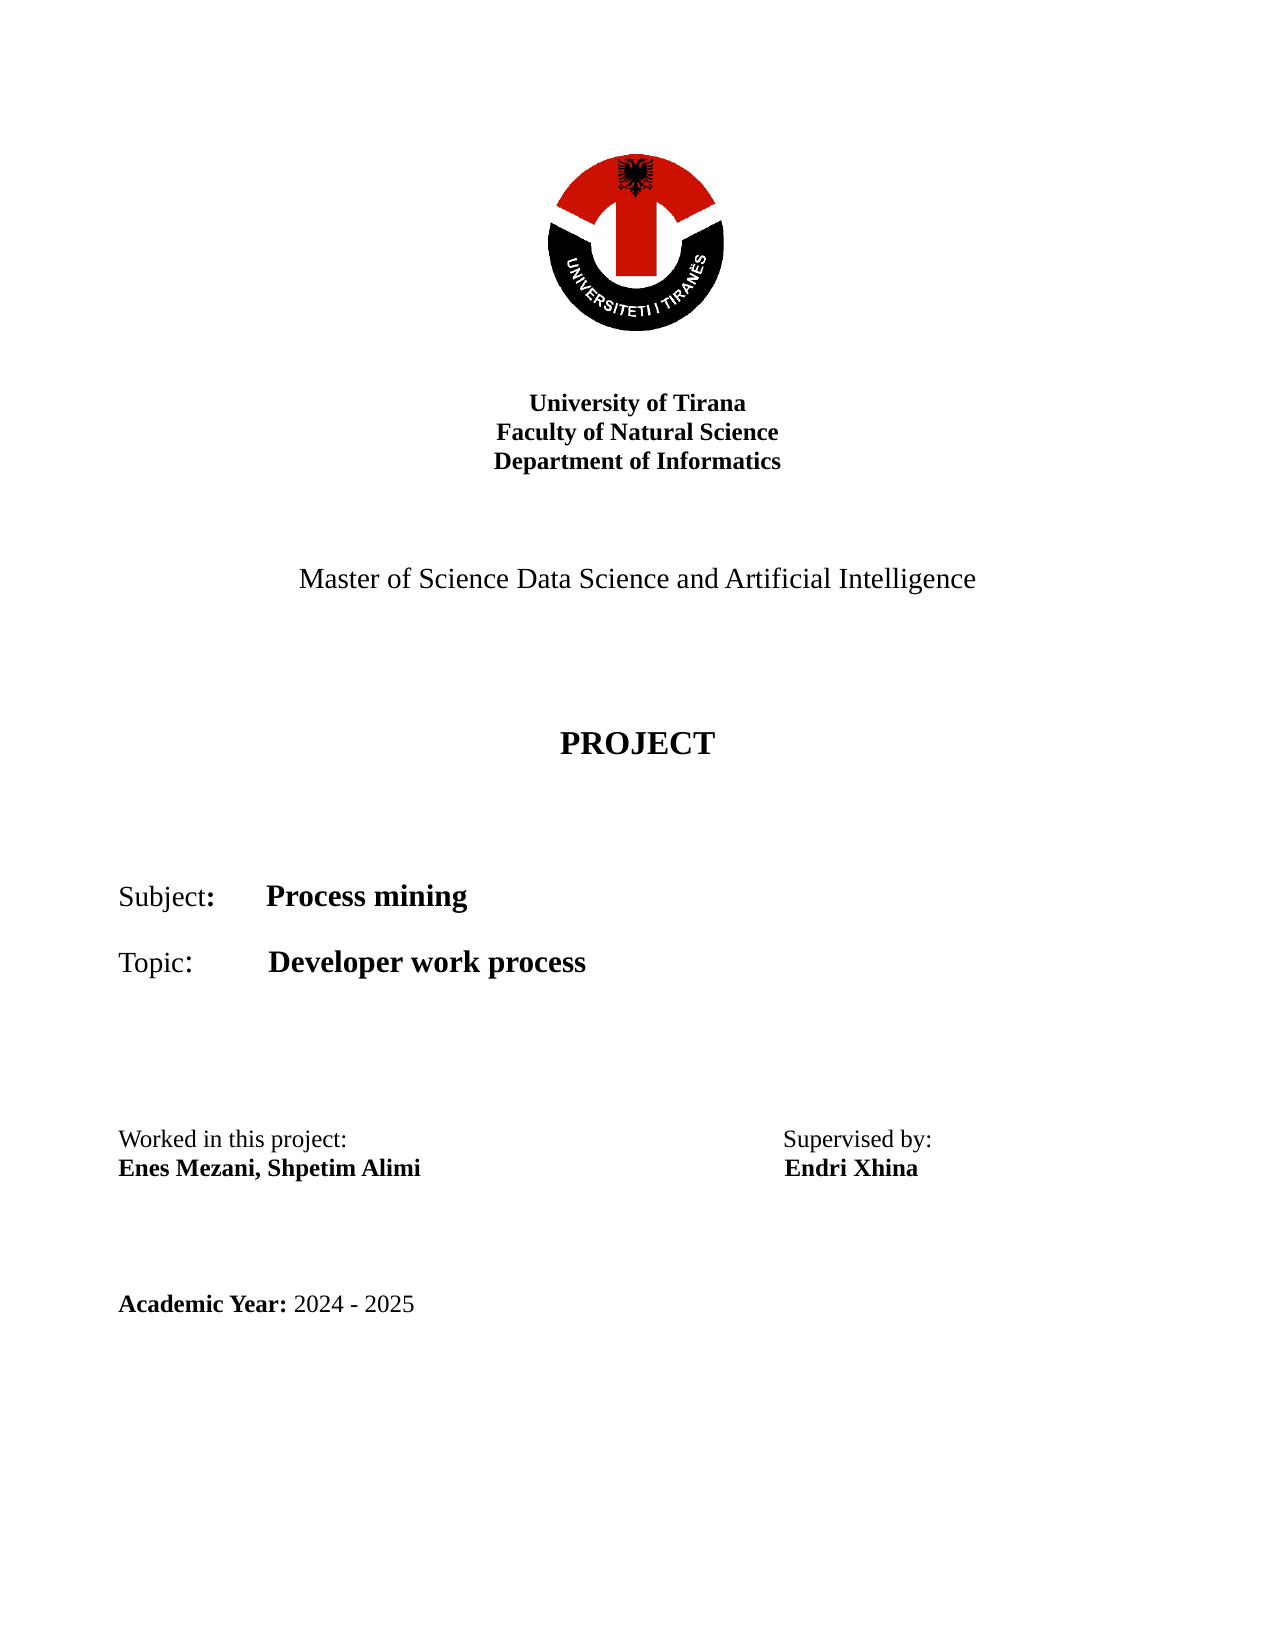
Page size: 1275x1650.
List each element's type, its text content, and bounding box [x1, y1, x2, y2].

text Enes Mezani, Shpetim Alimi Endri Xhina [118, 1153, 1157, 1182]
text Department of Informatics [118, 446, 1157, 474]
text Worked in this project: Supervised by: [118, 1124, 1157, 1153]
text PROJECT [118, 724, 1157, 762]
picture [548, 154, 724, 331]
text University of Tirana [118, 388, 1157, 417]
text Subject: Process mining [118, 877, 1157, 913]
text Faculty of Natural Science [118, 417, 1157, 446]
text Academic Year: 2024 - 2025 [118, 1289, 1157, 1318]
text Master of Science Data Science and Artificial Intelligence [118, 561, 1157, 594]
text Topic: Developer work process [118, 942, 1157, 980]
